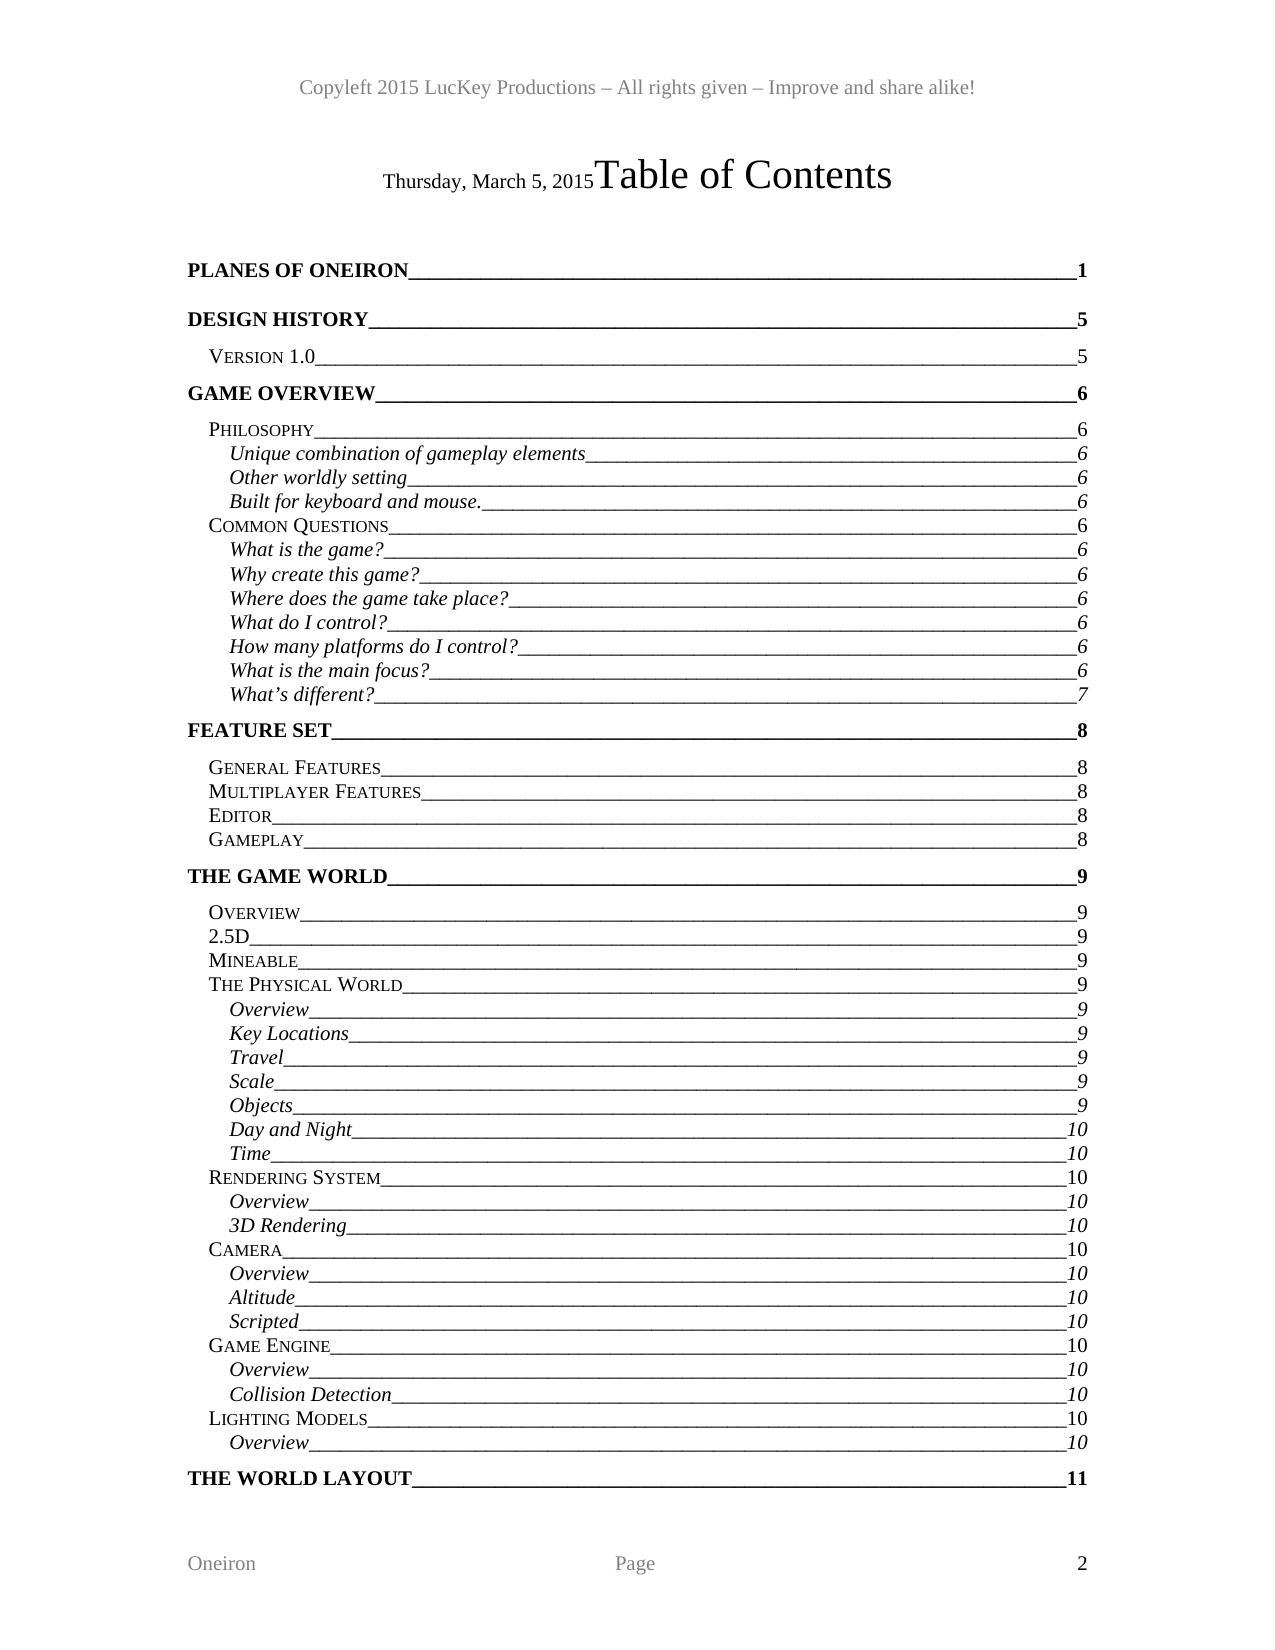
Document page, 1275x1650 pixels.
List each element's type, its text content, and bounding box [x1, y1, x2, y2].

text Unique combination of gameplay elements 6 [229, 441, 1087, 465]
text Travel 9 [229, 1044, 1087, 1069]
text Design History 5 [187, 307, 1087, 331]
text What’s different? 7 [229, 682, 1087, 706]
text Objects 9 [229, 1093, 1087, 1117]
text Where does the game take place? 6 [229, 586, 1087, 609]
text Time 10 [229, 1141, 1087, 1165]
text Feature Set 8 [187, 718, 1087, 742]
text Editor 8 [208, 803, 1087, 827]
text Overview 10 [229, 1261, 1087, 1285]
text Built for keyboard and mouse. 6 [229, 489, 1087, 513]
text 2.5D 9 [208, 924, 1087, 948]
text Other worldly setting 6 [229, 465, 1087, 489]
text Mineable 9 [208, 948, 1087, 972]
text Key Locations 9 [229, 1021, 1087, 1044]
text Philosophy 6 [208, 417, 1087, 441]
text Camera 10 [208, 1237, 1087, 1261]
text What is the game? 6 [229, 537, 1087, 561]
text Overview 10 [229, 1357, 1087, 1381]
text Altitude 10 [229, 1285, 1087, 1309]
text Overview 9 [208, 900, 1087, 924]
text Day and Night 10 [229, 1117, 1087, 1141]
text Scripted 10 [229, 1309, 1087, 1333]
text What do I control? 6 [229, 609, 1087, 634]
text Gameplay 8 [208, 827, 1087, 851]
text Thursday, March 05, 2015Table of Contents [187, 150, 1087, 198]
text Collision Detection 10 [229, 1381, 1087, 1406]
text Overview 10 [229, 1429, 1087, 1454]
text Overview 10 [229, 1189, 1087, 1213]
text 3D Rendering 10 [229, 1213, 1087, 1237]
text What is the main focus? 6 [229, 658, 1087, 682]
text The Physical World 9 [208, 972, 1087, 996]
text Scale 9 [229, 1069, 1087, 1093]
text Common Questions 6 [208, 513, 1087, 537]
text The World Layout 11 [187, 1466, 1087, 1490]
text Overview 9 [229, 996, 1087, 1021]
text Multiplayer Features 8 [208, 779, 1087, 803]
text The Game World 9 [187, 864, 1087, 888]
text General Features 8 [208, 755, 1087, 779]
text Lighting Models 10 [208, 1406, 1087, 1429]
text Version 1.0 5 [208, 344, 1087, 368]
text How many platforms do I control? 6 [229, 634, 1087, 658]
text Game Overview 6 [187, 381, 1087, 404]
text Why create this game? 6 [229, 561, 1087, 586]
text Rendering System 10 [208, 1165, 1087, 1189]
text Planes of Oneiron 1 [187, 258, 1087, 282]
text Game Engine 10 [208, 1333, 1087, 1357]
